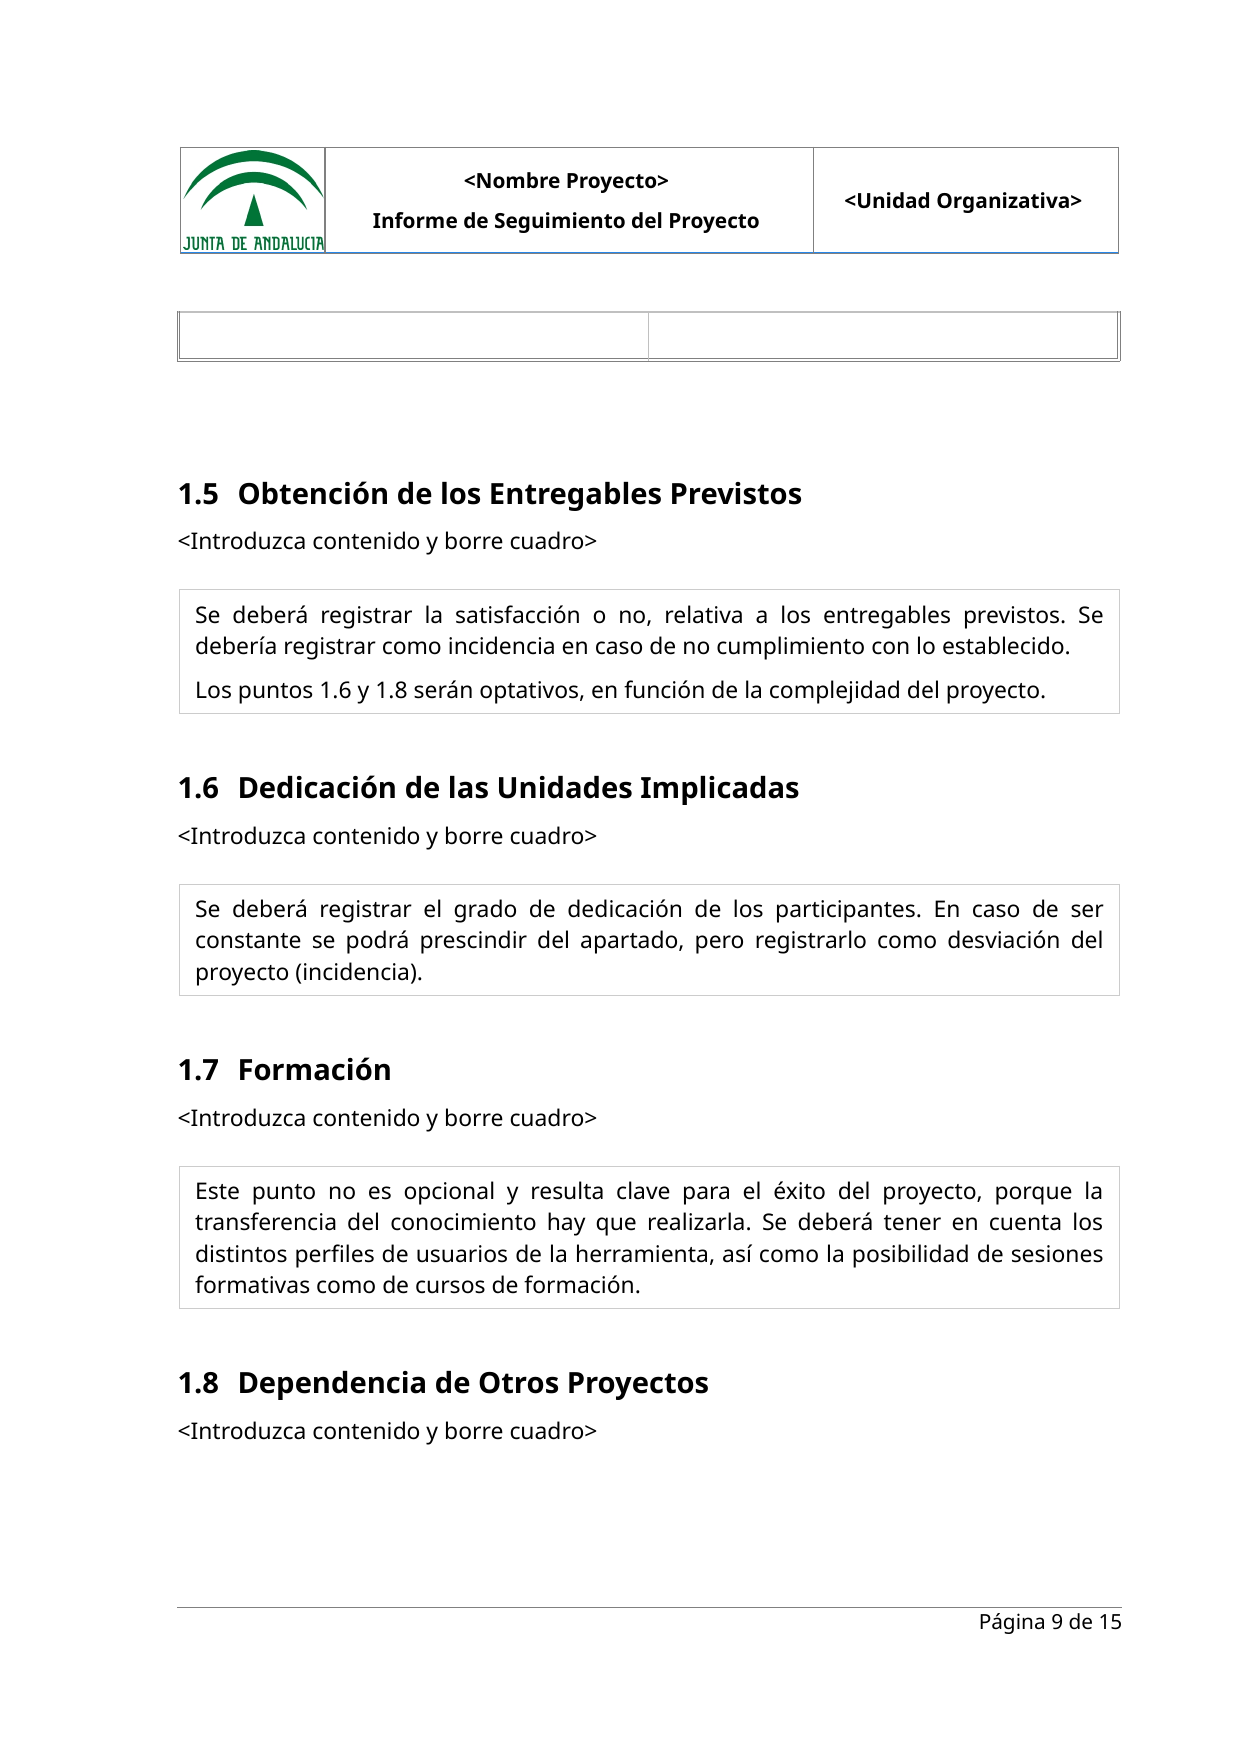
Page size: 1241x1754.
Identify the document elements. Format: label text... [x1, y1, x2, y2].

text <Introduzca contenido y borre cuadro> [177, 820, 1122, 851]
text Los puntos 1.6 y 1.8 serán optativos, en función de la complejidad del proyecto. [195, 673, 1104, 705]
subtitle Dependencia de Otros Proyectos [177, 1363, 1122, 1402]
text Este punto no es opcional y resulta clave para el éxito del proyecto, porque la transferencia del conocimiento hay que realizarla. Se deberá tener en cuenta los distintos perfiles de usuarios de la herramienta, así como la posibilidad de sesiones formativas como de cursos de formación. [195, 1175, 1104, 1300]
text Se deberá registrar la satisfacción o no, relativa a los entregables previstos. Se debería registrar como incidencia en caso de no cumplimiento con lo establecido. [195, 598, 1104, 661]
text Se deberá registrar el grado de dedicación de los participantes. En caso de ser constante se podrá prescindir del apartado, pero registrarlo como desviación del proyecto (incidencia). [195, 893, 1104, 987]
table_cell [649, 313, 1117, 358]
picture [183, 150, 324, 250]
text <Introduzca contenido y borre cuadro> [177, 1415, 1122, 1446]
subtitle Obtención de los Entregables Previstos [177, 473, 1122, 513]
text <Introduzca contenido y borre cuadro> [177, 525, 1122, 557]
table_cell [180, 313, 648, 358]
subtitle Formación [177, 1049, 1122, 1089]
subtitle Dedicación de las Unidades Implicadas [177, 768, 1122, 807]
text <Introduzca contenido y borre cuadro> [177, 1102, 1122, 1133]
